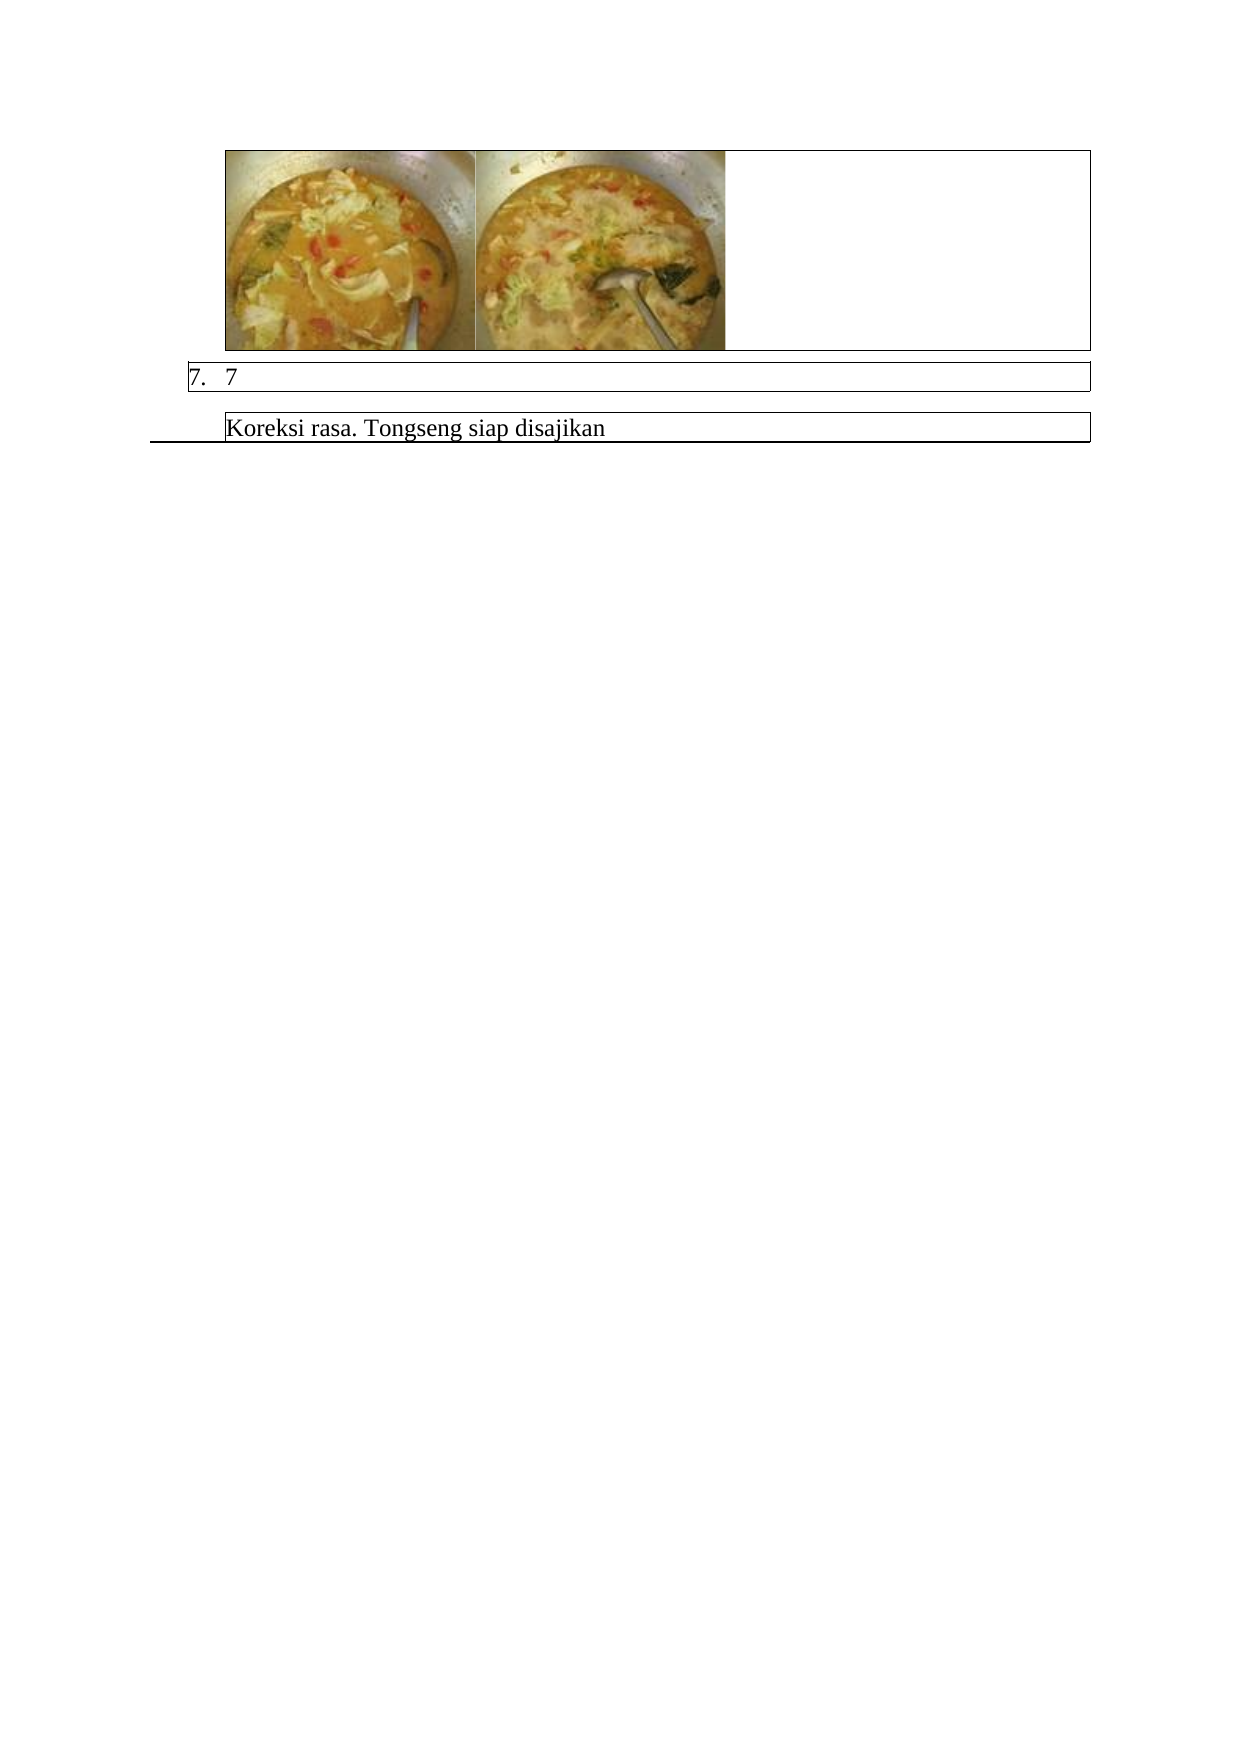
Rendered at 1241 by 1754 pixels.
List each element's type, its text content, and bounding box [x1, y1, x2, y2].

list 7 [189, 363, 1090, 391]
text Koreksi rasa. Tongseng siap disajikan [226, 413, 1090, 441]
